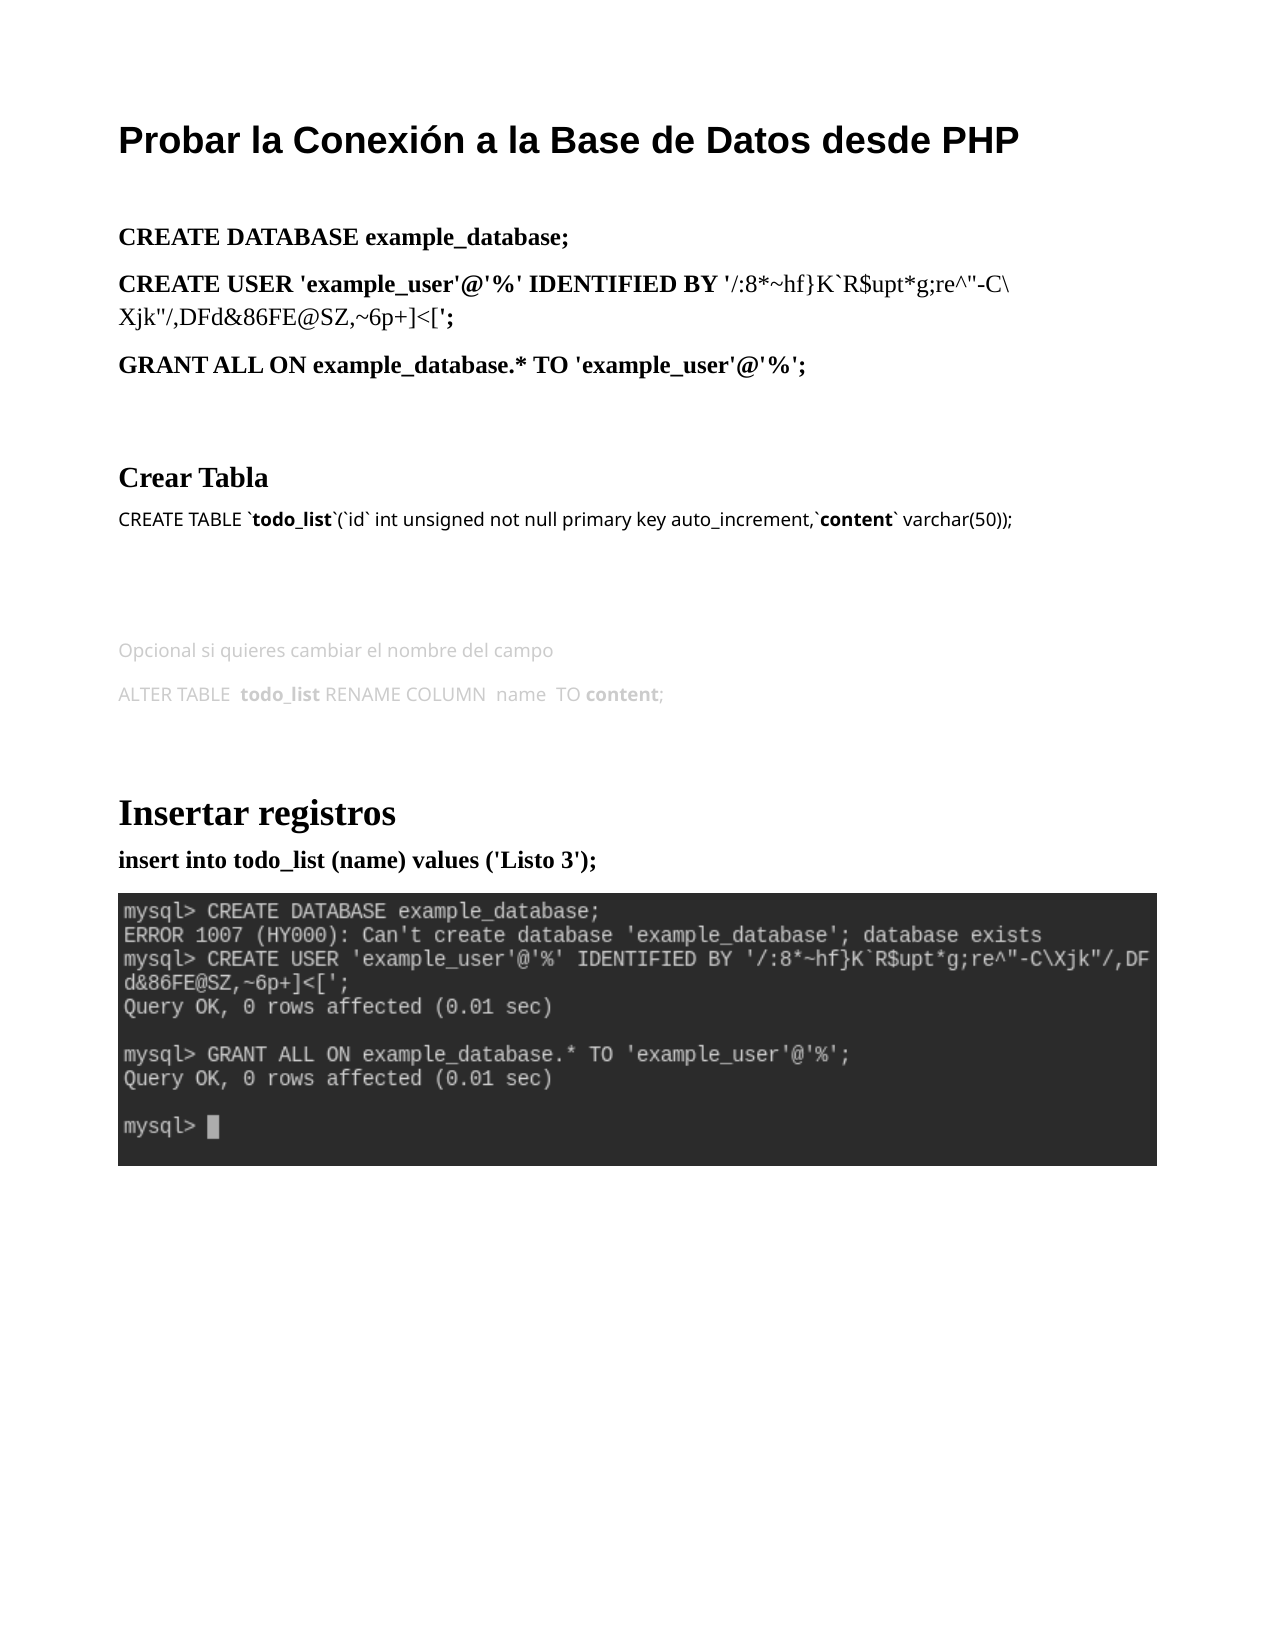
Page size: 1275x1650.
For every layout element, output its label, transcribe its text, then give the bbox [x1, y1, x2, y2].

text GRANT ALL ON example_database.* TO 'example_user'@'%'; [118, 350, 1157, 379]
text insert into todo_list (name) values ('Listo 3'); [118, 846, 1157, 874]
text CREATE TABLE `todo_list`(`id` int unsigned not null primary key auto_increment,`content` varchar(50)); [118, 506, 1157, 531]
text CREATE DATABASE example_database; [118, 222, 1157, 251]
subtitle Insertar registros [118, 790, 1157, 833]
subtitle Crear Tabla [118, 460, 1157, 493]
text ALTER TABLE todo_list RENAME COLUMN name TO content; [118, 681, 1157, 707]
text CREATE USER 'example_user'@'%' IDENTIFIED BY '/:8*~hf}K`R$upt*g;re^"-C\Xjk"/,DFd&86FE@SZ,~6p+]<['; [118, 269, 1157, 331]
picture [118, 893, 1157, 1166]
text Opcional si quieres cambiar el nombre del campo [118, 637, 1157, 663]
subtitle Probar la Conexión a la Base de Datos desde PHP [118, 118, 1157, 162]
